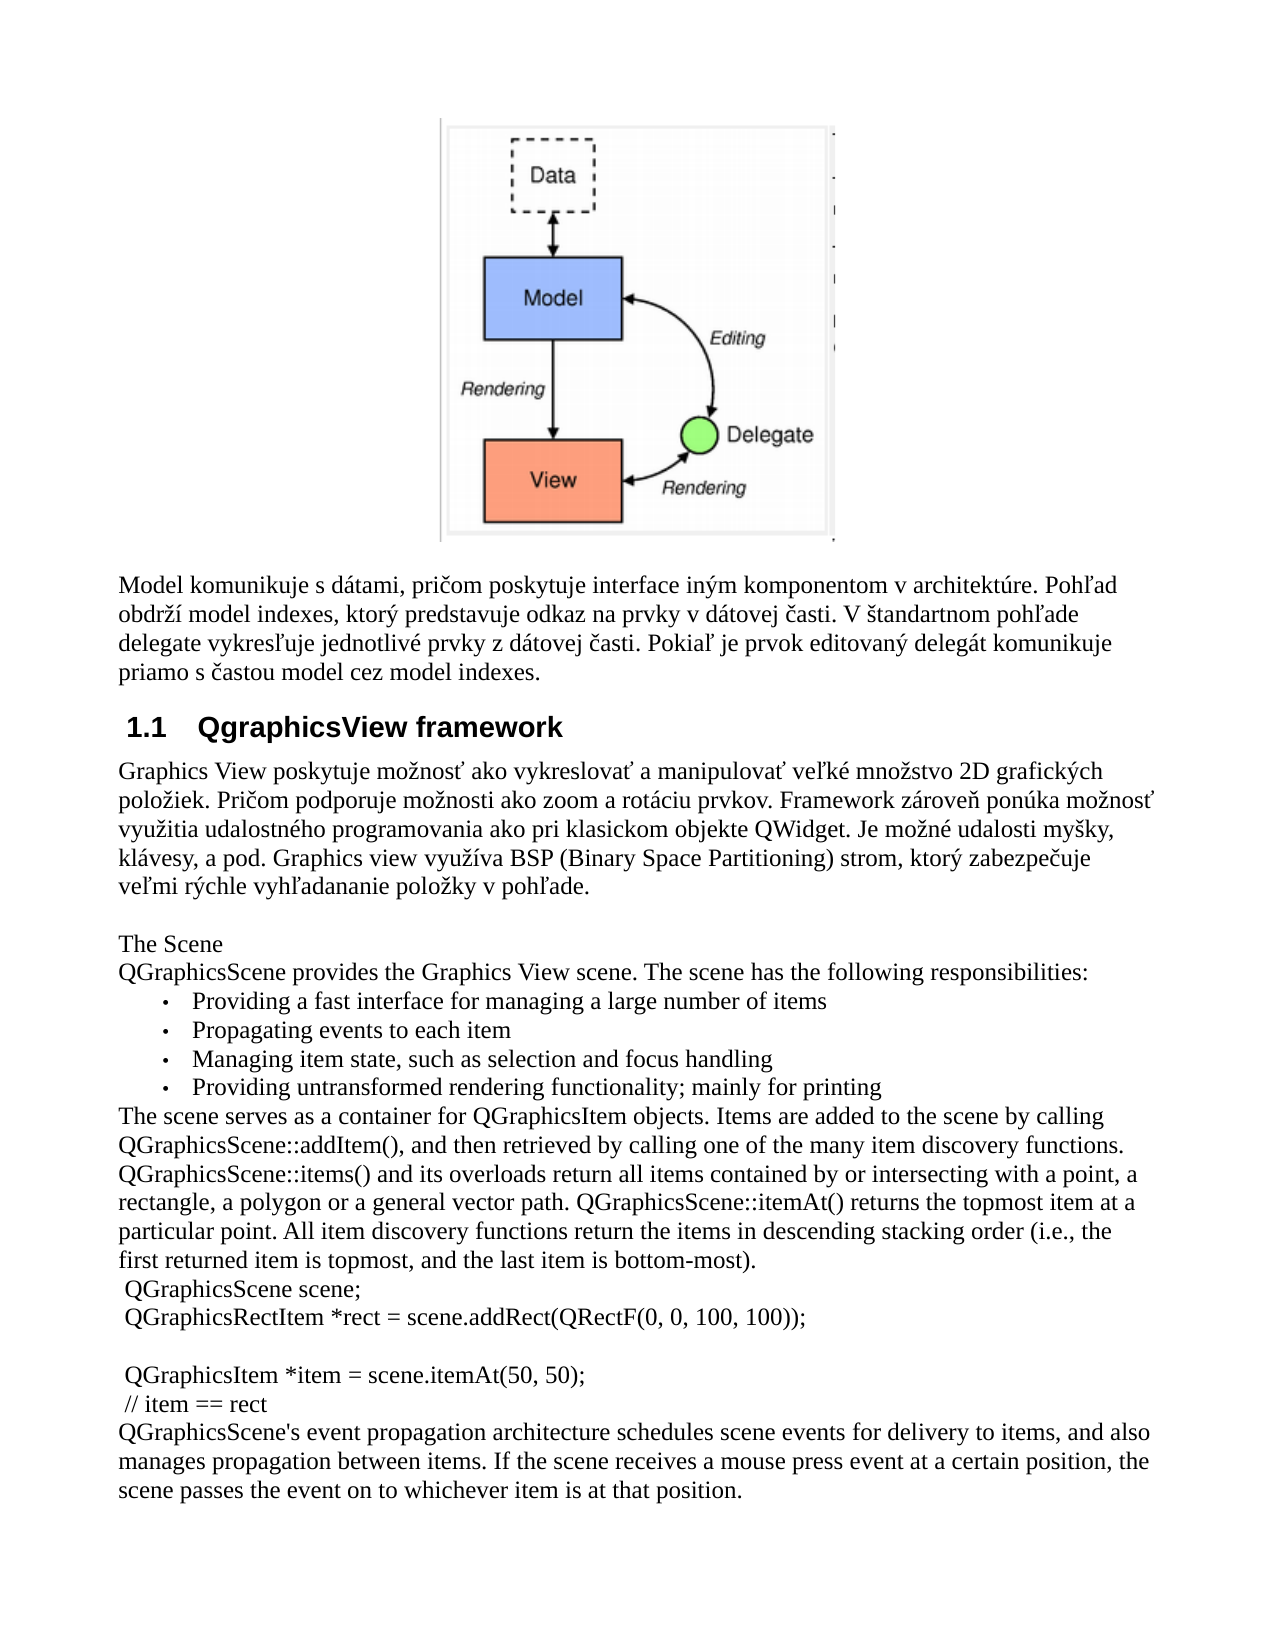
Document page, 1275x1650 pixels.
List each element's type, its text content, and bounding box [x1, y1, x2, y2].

picture [439, 118, 836, 542]
text QGraphicsItem *item = scene.itemAt(50, 50); [118, 1360, 1157, 1389]
list Propagating events to each item [162, 1015, 1157, 1044]
text // item == rect [118, 1389, 1157, 1417]
text The scene serves as a container for QGraphicsItem objects. Items are added to the scene by calling QGraphicsScene::addItem(), and then retrieved by calling one of the many item discovery functions. QGraphicsScene::items() and its overloads return all items contained by or intersecting with a point, a rectangle, a polygon or a general vector path. QGraphicsScene::itemAt() returns the topmost item at a particular point. All item discovery functions return the items in descending stacking order (i.e., the first returned item is topmost, and the last item is bottom-most). [118, 1101, 1157, 1274]
subtitle QgraphicsView framework [118, 710, 1157, 744]
list Managing item state, such as selection and focus handling [162, 1044, 1157, 1072]
text QGraphicsScene's event propagation architecture schedules scene events for delivery to items, and also manages propagation between items. If the scene receives a mouse press event at a certain position, the scene passes the event on to whichever item is at that position. [118, 1417, 1157, 1504]
text QGraphicsRectItem *rect = scene.addRect(QRectF(0, 0, 100, 100)); [118, 1302, 1157, 1331]
text Graphics View poskytuje možnosť ako vykreslovať a manipulovať veľké množstvo 2D grafických položiek. Pričom podporuje možnosti ako zoom a rotáciu prvkov. Framework zároveň ponúka možnosť využitia udalostného programovania ako pri klasickom objekte QWidget. Je možné udalosti myšky, klávesy, a pod. Graphics view využíva BSP (Binary Space Partitioning) strom, ktorý zabezpečuje veľmi rýchle vyhľadananie položky v pohľade. [118, 756, 1157, 900]
list Providing untransformed rendering functionality; mainly for printing [162, 1072, 1157, 1101]
text QGraphicsScene scene; [118, 1274, 1157, 1302]
text QGraphicsScene provides the Graphics View scene. The scene has the following responsibilities: [118, 957, 1157, 986]
list Providing a fast interface for managing a large number of items [162, 986, 1157, 1015]
text Model komunikuje s dátami, pričom poskytuje interface iným komponentom v architektúre. Pohľad obdrží model indexes, ktorý predstavuje odkaz na prvky v dátovej časti. V štandartnom pohľade delegate vykresľuje jednotlivé prvky z dátovej časti. Pokiaľ je prvok editovaný delegát komunikuje priamo s častou model cez model indexes. [118, 570, 1157, 685]
text The Scene [118, 929, 1157, 957]
